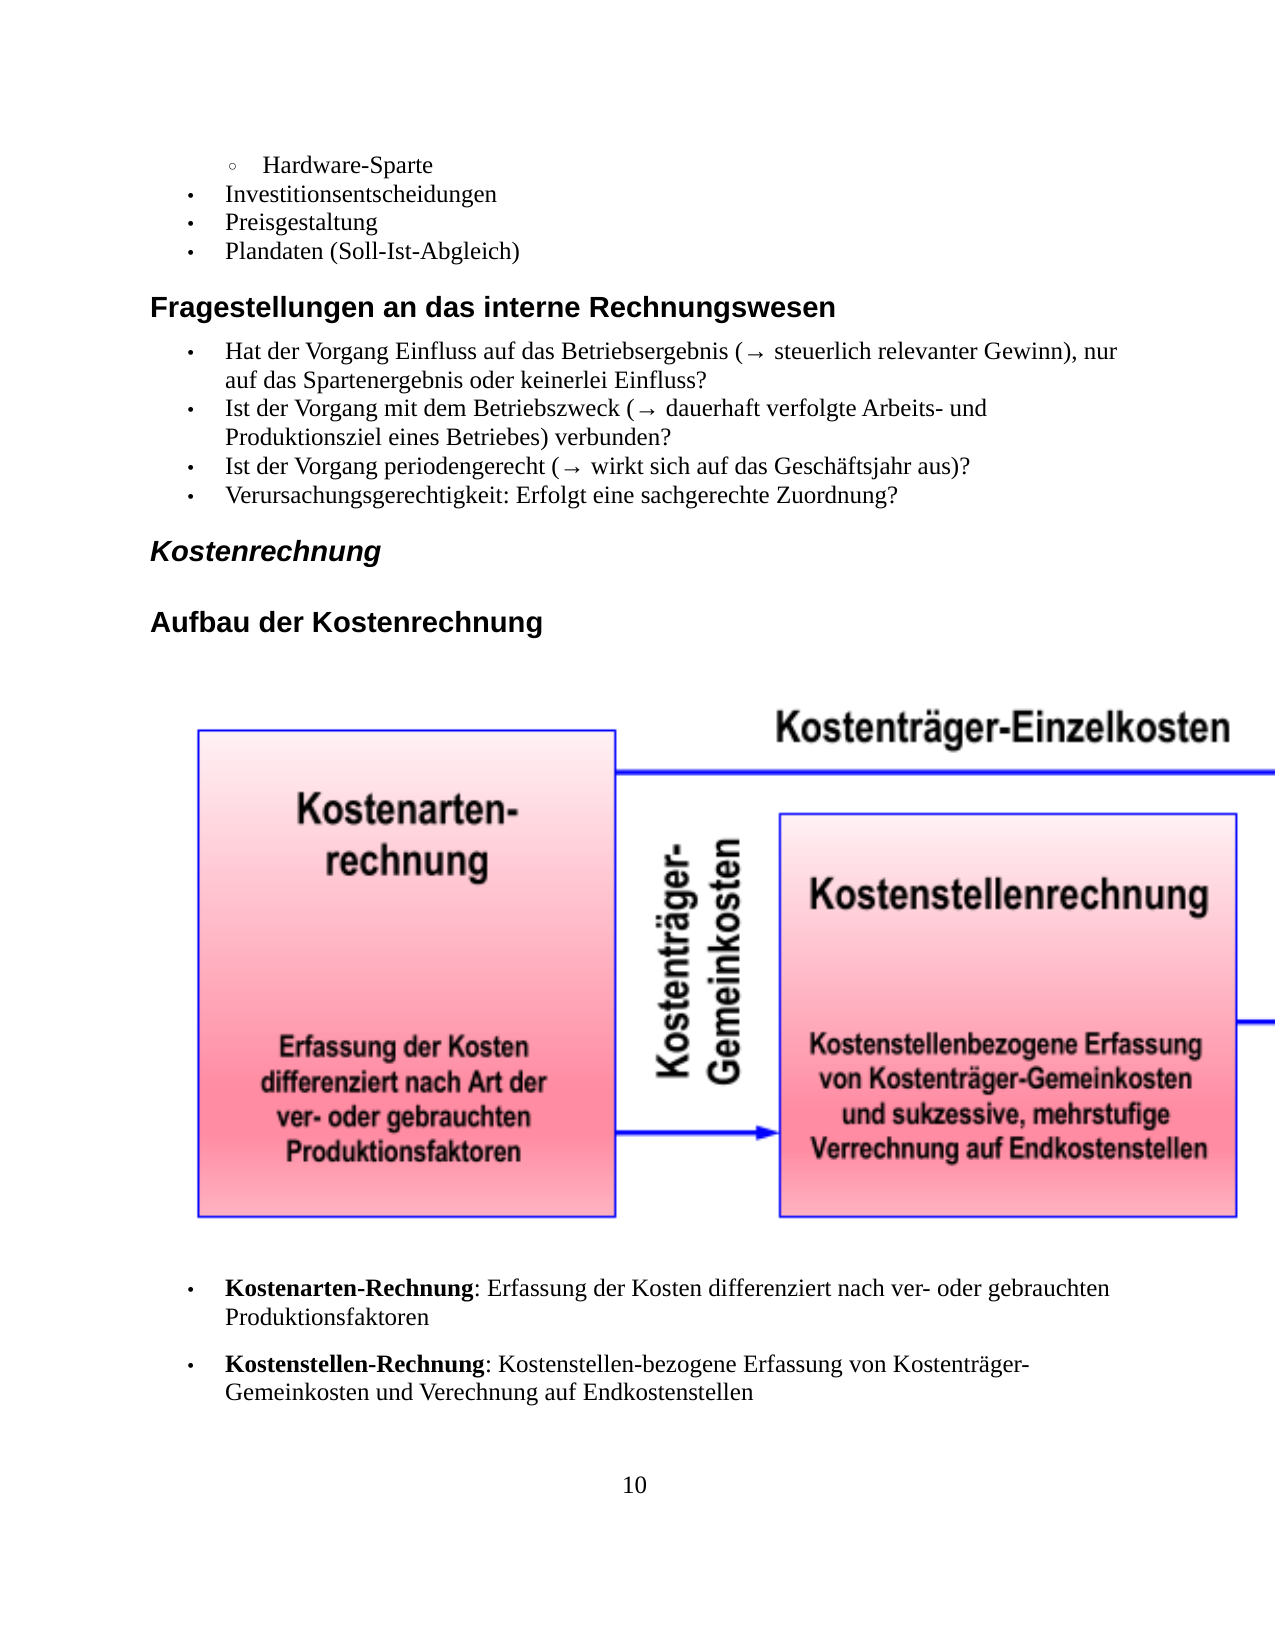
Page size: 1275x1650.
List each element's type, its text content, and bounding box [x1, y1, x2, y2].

list Ist der Vorgang periodengerecht (→ wirkt sich auf das Geschäftsjahr aus)? [187, 451, 1125, 480]
subtitle Aufbau der Kostenrechnung [150, 604, 1125, 638]
list Preisgestaltung [187, 207, 1125, 236]
list Kostenarten-Rechnung: Erfassung der Kosten differenziert nach ver- oder gebrauchten Produktionsfaktoren [187, 1273, 1125, 1331]
list Investitionsentscheidungen [187, 179, 1125, 207]
subtitle Kostenrechnung [150, 533, 1125, 567]
list Hardware-Sparte [225, 150, 1125, 179]
subtitle Fragestellungen an das interne Rechnungswesen [150, 290, 1125, 323]
picture [150, 659, 1275, 1256]
list Kostenstellen-Rechnung: Kostenstellen-bezogene Erfassung von Kostenträger-Gemeinkosten und Verechnung auf Endkostenstellen [187, 1349, 1125, 1406]
list Verursachungsgerechtigkeit: Erfolgt eine sachgerechte Zuordnung? [187, 480, 1125, 508]
list Plandaten (Soll-Ist-Abgleich) [187, 236, 1125, 265]
list Ist der Vorgang mit dem Betriebszweck (→ dauerhaft verfolgte Arbeits- und Produktionsziel eines Betriebes) verbunden? [187, 393, 1125, 451]
list Hat der Vorgang Einfluss auf das Betriebsergebnis (→ steuerlich relevanter Gewinn), nur auf das Spartenergebnis oder keinerlei Einfluss? [187, 336, 1125, 393]
